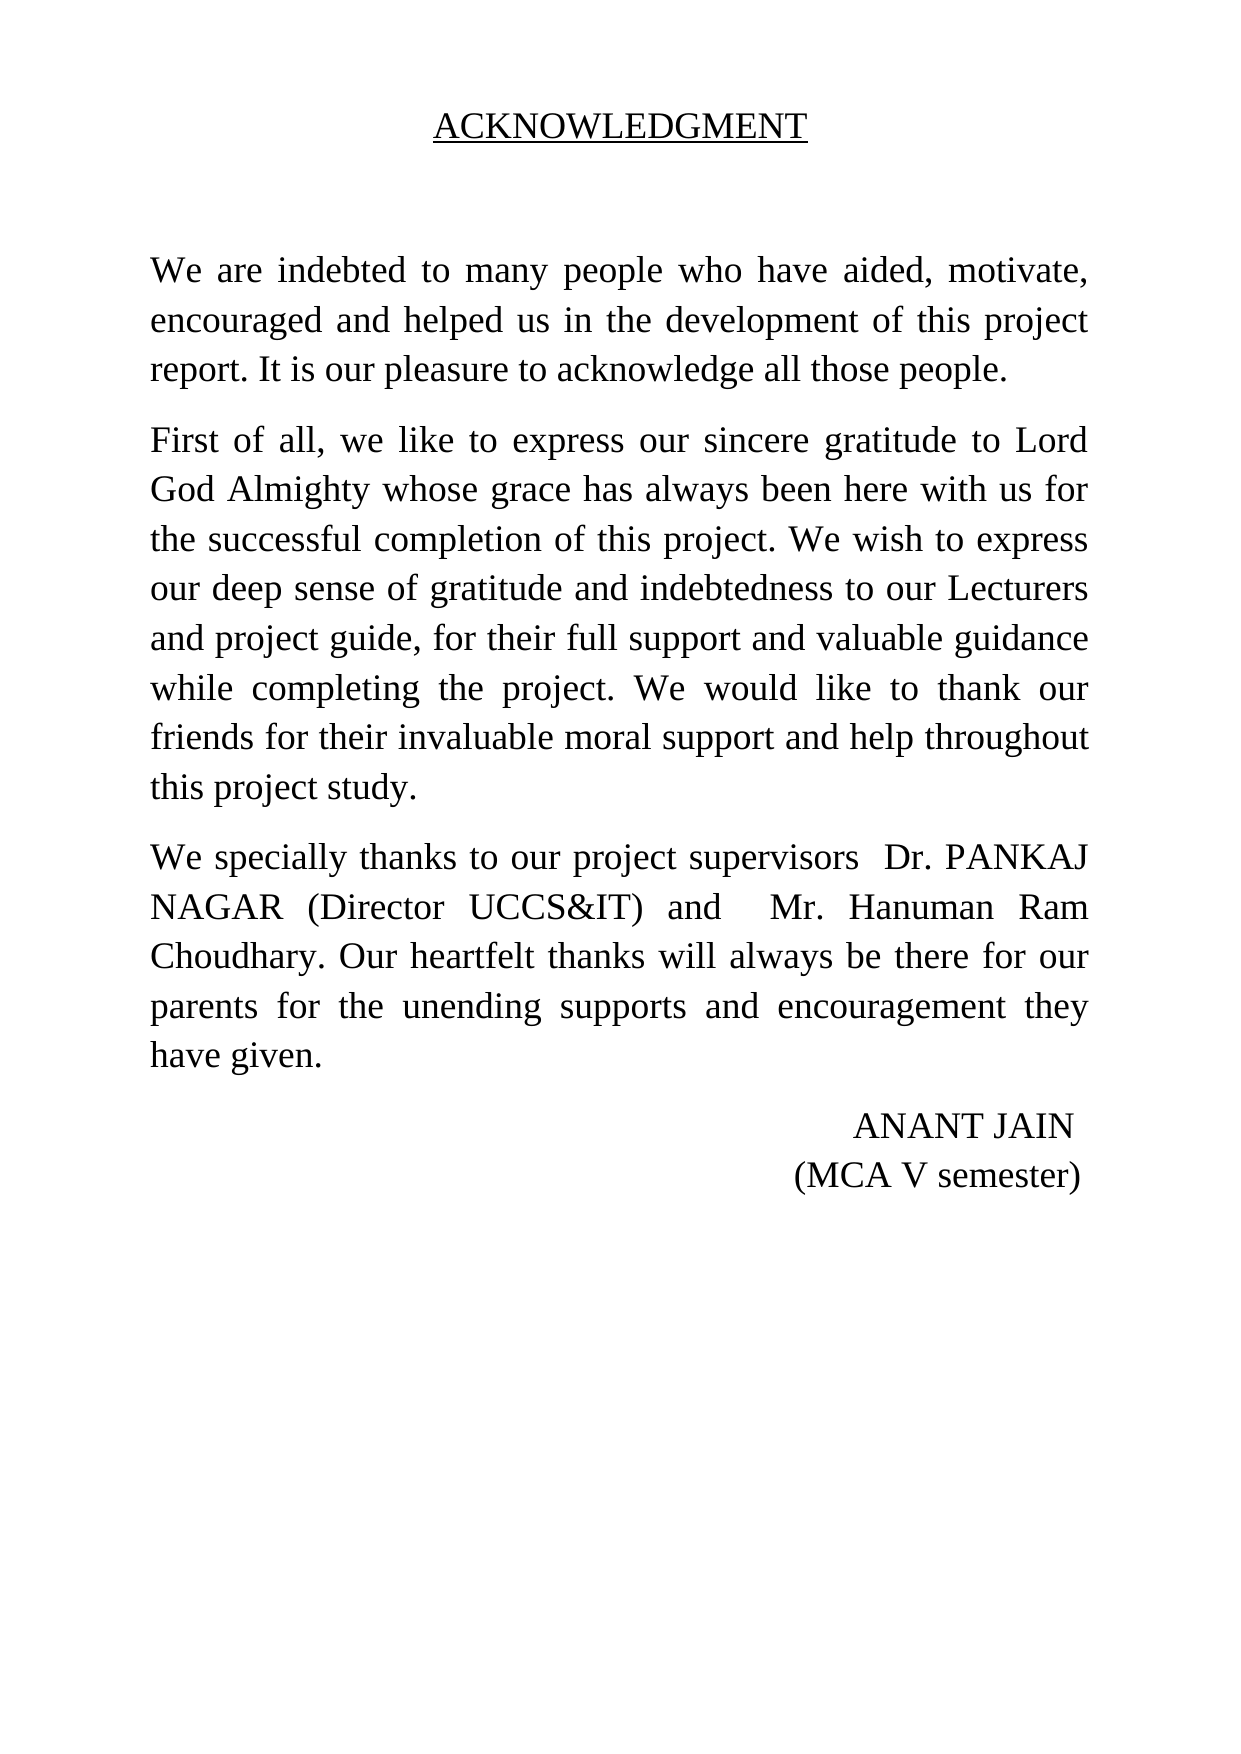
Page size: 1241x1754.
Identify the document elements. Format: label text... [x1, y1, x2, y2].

text We specially thanks to our project supervisors Dr. PANKAJ NAGAR (Director UCCS&IT) and Mr. Hanuman Ram Choudhary. Our heartfelt thanks will always be there for our parents for the unending supports and encouragement they have given. [150, 834, 1090, 1076]
text We are indebted to many people who have aided, motivate, encouraged and helped us in the development of this project report. It is our pleasure to acknowledge all those people. [150, 247, 1090, 390]
text First of all, we like to express our sincere gratitude to Lord God Almighty whose grace has always been here with us for the successful completion of this project. We wish to express our deep sense of gratitude and indebtedness to our Lecturers and project guide, for their full support and valuable guidance while completing the project. We would like to thank our friends for their invaluable moral support and help throughout this project study. [150, 417, 1090, 807]
text ANANT JAIN [853, 1103, 1090, 1146]
text (MCA V semester) [794, 1153, 1090, 1196]
text ACKNOWLEDGMENT [150, 103, 1090, 147]
